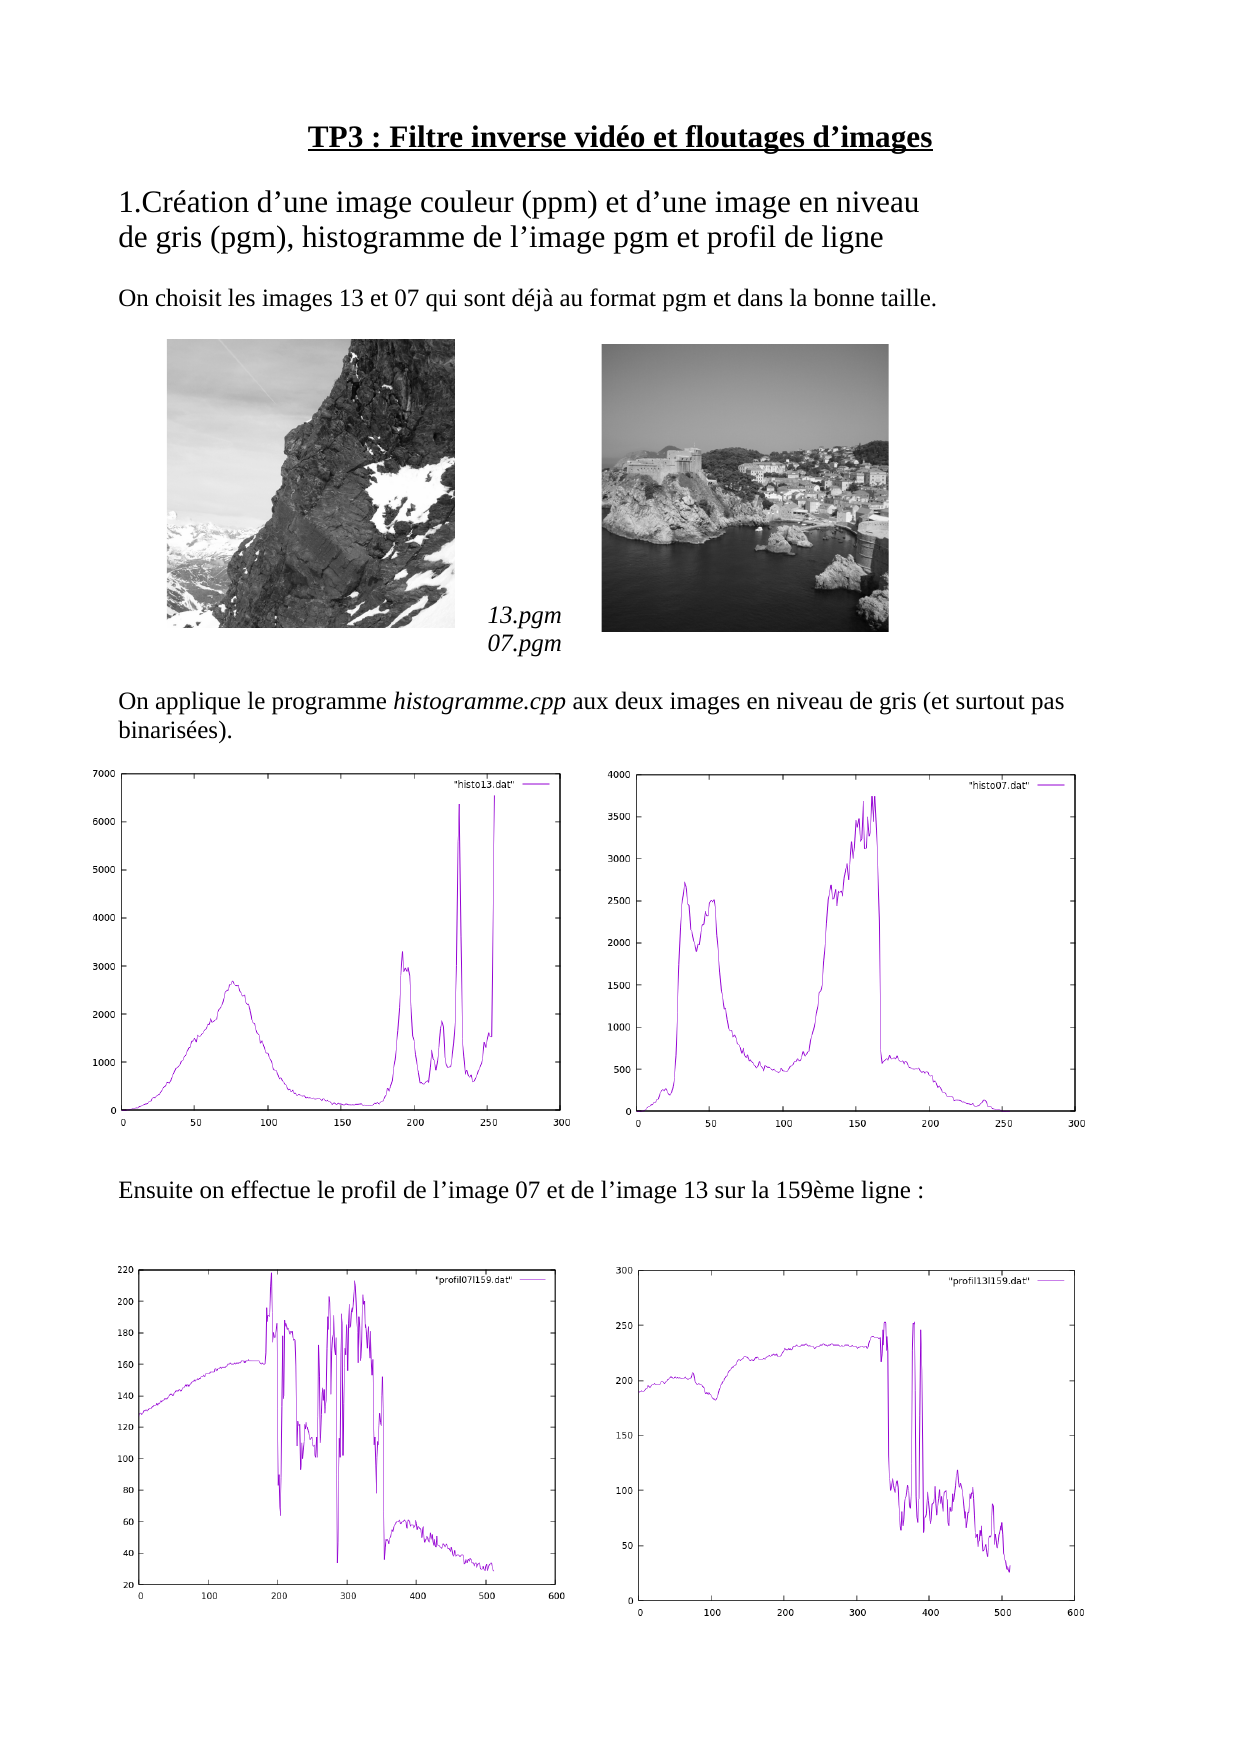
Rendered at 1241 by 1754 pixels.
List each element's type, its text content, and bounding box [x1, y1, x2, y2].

text On choisit les images 13 et 07 qui sont déjà au format pgm et dans la bonne taille. [118, 283, 1122, 312]
picture [601, 344, 889, 632]
text TP3 : Filtre inverse vidéo et floutages d’images [118, 118, 1122, 154]
picture [595, 763, 1091, 1134]
text 1.Création d’une image couleur (ppm) et d’une image en niveau de gris (pgm), histogramme de l’image pgm et profil de ligne [118, 183, 1122, 255]
text 13.pgm 07.pgm [118, 571, 1122, 657]
picture [166, 339, 455, 628]
text Ensuite on effectue le profil de l’image 07 et de l’image 13 sur la 159ème ligne : [118, 1175, 1122, 1203]
picture [80, 761, 576, 1133]
picture [603, 1258, 1089, 1623]
text On applique le programme histogramme.cpp aux deux images en niveau de gris (et surtout pas binarisées). [118, 686, 1122, 743]
picture [106, 1258, 570, 1606]
